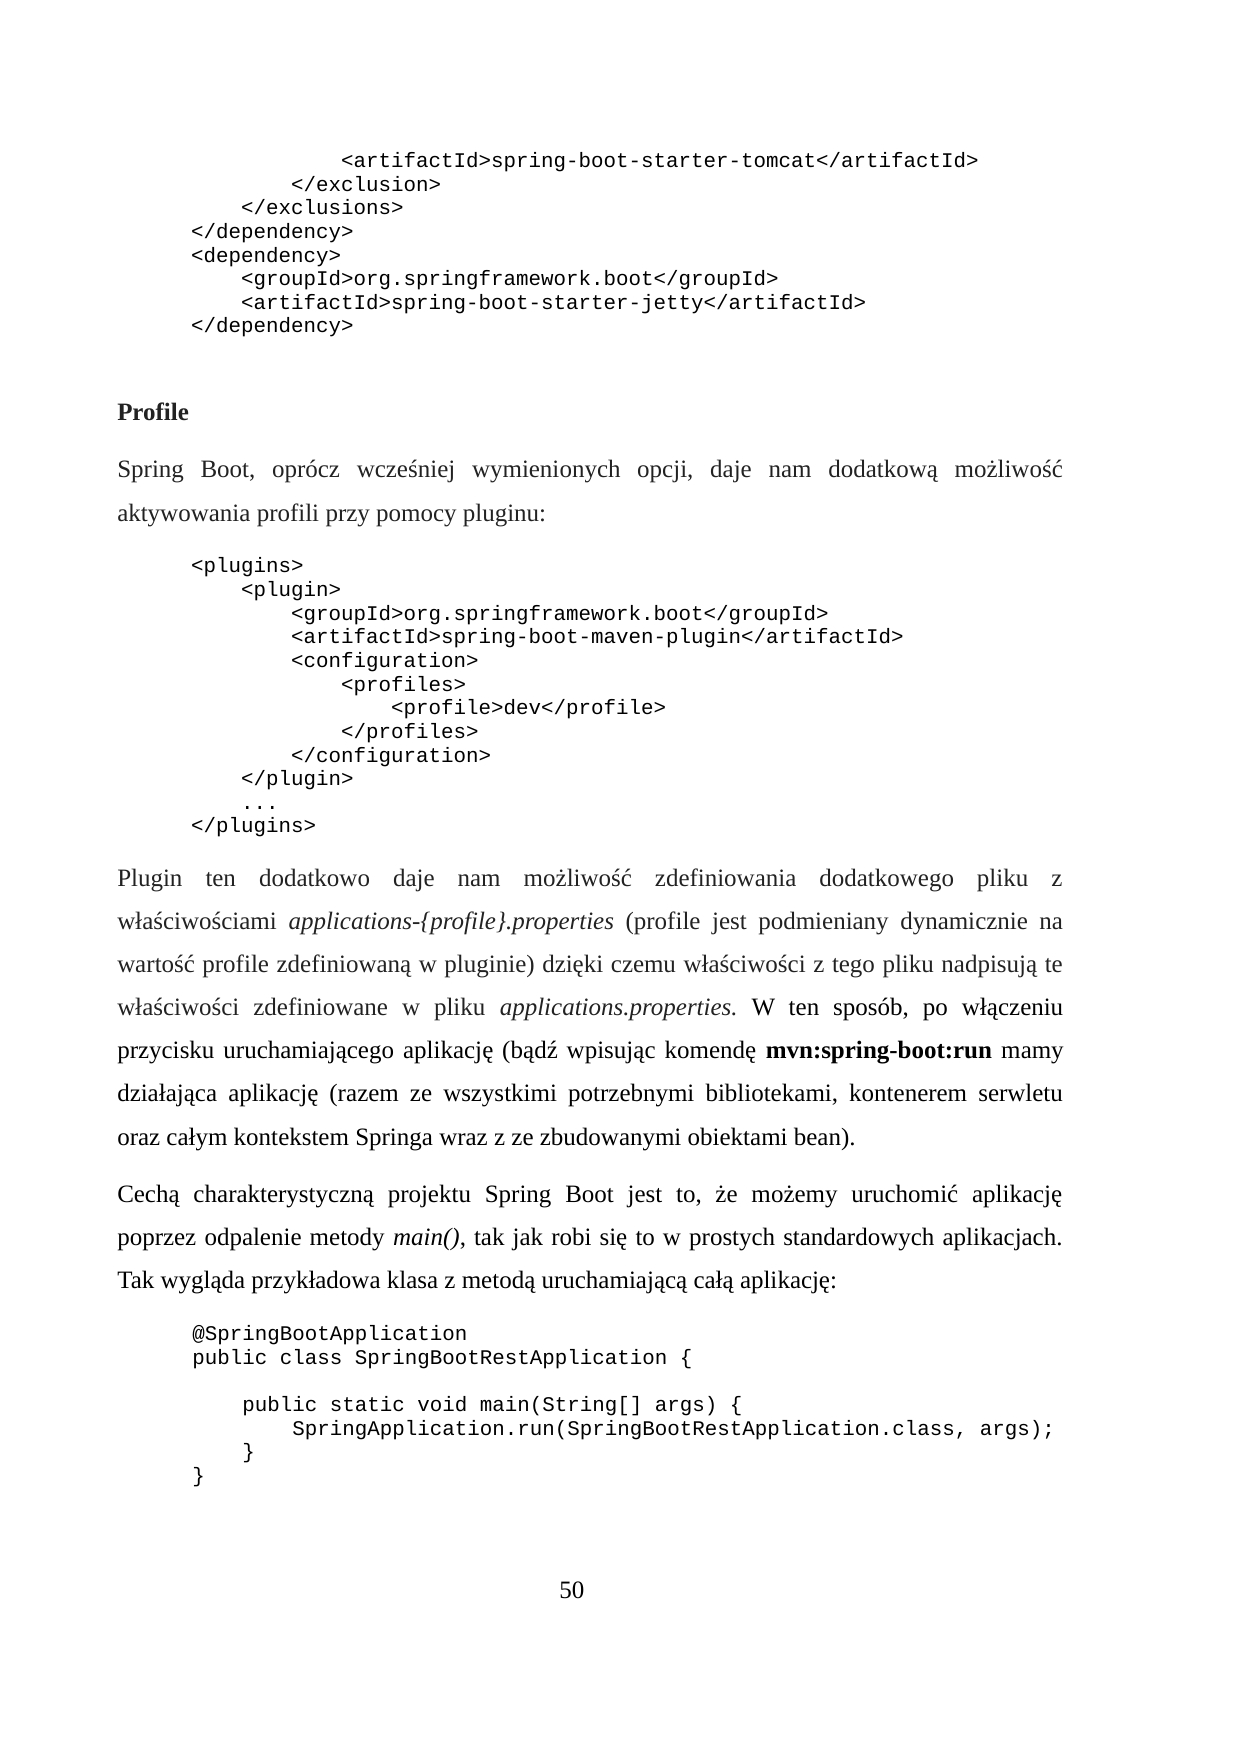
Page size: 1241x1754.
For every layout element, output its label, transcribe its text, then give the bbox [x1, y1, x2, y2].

text Plugin ten dodatkowo daje nam możliwość zdefiniowania dodatkowego pliku z właściwościami applications-{profile}.properties (profile jest podmieniany dynamicznie na wartość profile zdefiniowaną w pluginie) dzięki czemu właściwości z tego pliku nadpisują te właściwości zdefiniowane w pliku applications.properties. W ten sposób, po włączeniu przycisku uruchamiającego aplikację (bądź wpisując komendę mvn:spring-boot:run mamy działająca aplikację (razem ze wszystkimi potrzebnymi bibliotekami, kontenerem serwletu oraz całym kontekstem Springa wraz z ze zbudowanymi obiektami bean). [117, 863, 1063, 1150]
text public class SpringBootRestApplication { [192, 1347, 1063, 1371]
text </dependency> [191, 316, 1063, 339]
text public static void main(String[] args) { [192, 1394, 1063, 1418]
text Spring Boot, oprócz wcześniej wymienionych opcji, daje nam dodatkową możliwość aktywowania profili przy pomocy pluginu: [117, 454, 1063, 526]
text </exclusion> [191, 174, 1063, 197]
text </plugins> [191, 816, 1063, 839]
text Profile [117, 397, 1063, 426]
text <groupId>org.springframework.boot</groupId> [191, 268, 1063, 292]
text </exclusions> [191, 197, 1063, 221]
text ... [191, 792, 1063, 816]
text </dependency> [191, 221, 1063, 244]
text @SpringBootApplication [192, 1323, 1063, 1347]
text </configuration> [191, 744, 1063, 768]
text </profiles> [191, 721, 1063, 744]
text } [192, 1465, 1063, 1489]
text } [192, 1441, 1063, 1465]
text <profiles> [191, 674, 1063, 697]
text Cechą charakterystyczną projektu Spring Boot jest to, że możemy uruchomić aplikację poprzez odpalenie metody main(), tak jak robi się to w prostych standardowych aplikacjach. Tak wygląda przykładowa klasa z metodą uruchamiającą całą aplikację: [117, 1179, 1063, 1294]
text <configuration> [191, 650, 1063, 674]
text <groupId>org.springframework.boot</groupId> [191, 603, 1063, 626]
text </plugin> [191, 768, 1063, 792]
text <dependency> [191, 244, 1063, 268]
text <plugins> [191, 555, 1063, 579]
text <profile>dev</profile> [191, 697, 1063, 721]
text SpringApplication.run(SpringBootRestApplication.class, args); [192, 1418, 1063, 1441]
text <artifactId>spring-boot-starter-jetty</artifactId> [191, 292, 1063, 316]
text <artifactId>spring-boot-maven-plugin</artifactId> [191, 626, 1063, 650]
text <artifactId>spring-boot-starter-tomcat</artifactId> [191, 150, 1063, 174]
text <plugin> [191, 579, 1063, 603]
